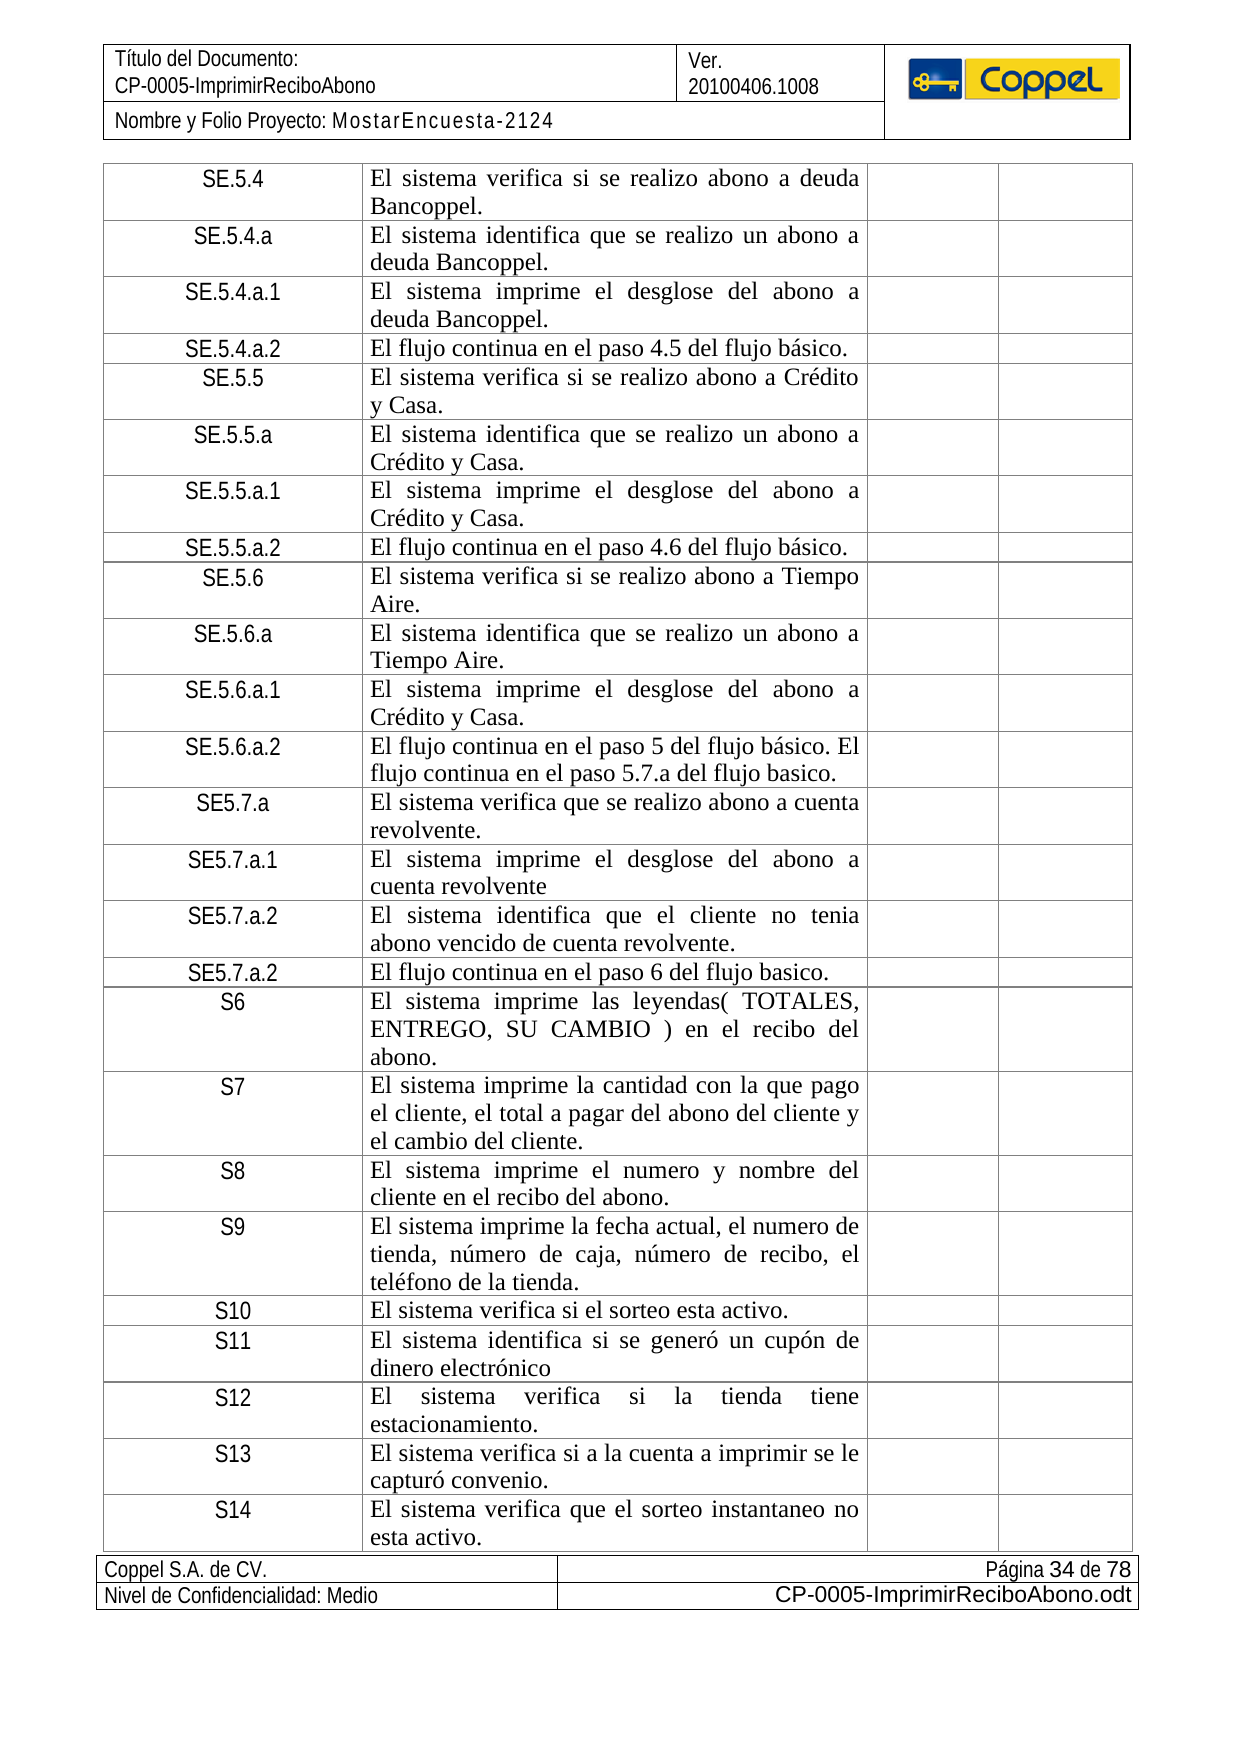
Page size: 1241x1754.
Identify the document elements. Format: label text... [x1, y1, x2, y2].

table_cell SE.5.4 [104, 164, 362, 220]
table_cell [868, 1156, 998, 1211]
table_cell El flujo continua en el paso 4.6 del flujo básico. [363, 533, 867, 561]
table_cell [868, 732, 998, 787]
table_cell [868, 334, 998, 362]
table_cell SE.5.5 [104, 364, 362, 419]
table_cell SE5.7.a.2 [104, 901, 362, 957]
table_cell [868, 563, 998, 618]
table_cell SE5.7.a [104, 788, 362, 844]
table_cell [868, 788, 998, 844]
table_cell El flujo continua en el paso 4.5 del flujo básico. [363, 334, 867, 362]
table_cell [868, 364, 998, 419]
table_cell SE.5.4.a [104, 221, 362, 276]
table_cell [999, 420, 1132, 475]
table_cell [999, 1156, 1132, 1211]
table_cell [999, 1212, 1132, 1295]
table_cell El sistema identifica que se realizo un abono a Crédito y Casa. [363, 420, 867, 475]
table_cell [999, 788, 1132, 844]
table_cell SE.5.5.a.1 [104, 476, 362, 532]
table_cell S6 [104, 988, 362, 1071]
table_cell S12 [104, 1383, 362, 1438]
table_cell [999, 675, 1132, 731]
table_cell [868, 1383, 998, 1438]
table_cell SE.5.5.a [104, 420, 362, 475]
table_cell [868, 1212, 998, 1295]
table_cell [999, 619, 1132, 674]
table_cell El sistema verifica si se realizo abono a Crédito y Casa. [363, 364, 867, 419]
table_cell [999, 563, 1132, 618]
table_cell S13 [104, 1439, 362, 1494]
table_cell El sistema imprime el desglose del abono a Crédito y Casa. [363, 675, 867, 731]
table_cell [868, 420, 998, 475]
table_cell S11 [104, 1326, 362, 1381]
table_cell [868, 164, 998, 220]
table_cell [999, 845, 1132, 900]
table_cell SE.5.4.a.1 [104, 277, 362, 333]
table_cell El sistema imprime el numero y nombre del cliente en el recibo del abono. [363, 1156, 867, 1211]
table_cell [999, 277, 1132, 333]
table_cell El sistema verifica que el sorteo instantaneo no esta activo. [363, 1495, 867, 1551]
table_cell El sistema identifica que se realizo un abono a Tiempo Aire. [363, 619, 867, 674]
table_cell [868, 901, 998, 957]
table_cell [868, 1326, 998, 1381]
table_cell SE.5.6.a [104, 619, 362, 674]
table_cell SE.5.6.a.2 [104, 732, 362, 787]
table_cell [999, 334, 1132, 362]
table_cell El sistema identifica que el cliente no tenia abono vencido de cuenta revolvente. [363, 901, 867, 957]
table_cell [999, 164, 1132, 220]
table_cell El flujo continua en el paso 5 del flujo básico. El flujo continua en el paso 5.7.a del flujo basico. [363, 732, 867, 787]
table_cell [999, 221, 1132, 276]
table_cell S10 [104, 1296, 362, 1325]
table_cell [999, 364, 1132, 419]
table_cell SE.5.4.a.2 [104, 334, 362, 362]
table_cell SE5.7.a.2 [104, 958, 362, 986]
table_cell SE5.7.a.1 [104, 845, 362, 900]
table_cell SE.5.6.a.1 [104, 675, 362, 731]
table_cell El sistema verifica si la tienda tiene estacionamiento. [363, 1383, 867, 1438]
table_cell S9 [104, 1212, 362, 1295]
table_cell [999, 1495, 1132, 1551]
table_cell S8 [104, 1156, 362, 1211]
table_cell El sistema imprime el desglose del abono a cuenta revolvente [363, 845, 867, 900]
table_cell El sistema imprime el desglose del abono a deuda Bancoppel. [363, 277, 867, 333]
table_cell [868, 476, 998, 532]
table_cell S14 [104, 1495, 362, 1551]
table_cell [868, 958, 998, 986]
table_cell [868, 221, 998, 276]
table_cell [999, 1326, 1132, 1381]
table_cell El sistema verifica si se realizo abono a deuda Bancoppel. [363, 164, 867, 220]
table_cell [999, 533, 1132, 561]
table_cell El sistema verifica si se realizo abono a Tiempo Aire. [363, 563, 867, 618]
table_cell [999, 988, 1132, 1071]
table_cell El flujo continua en el paso 6 del flujo basico. [363, 958, 867, 986]
table_cell [868, 1072, 998, 1155]
table_cell El sistema imprime el desglose del abono a Crédito y Casa. [363, 476, 867, 532]
table_cell El sistema verifica si el sorteo esta activo. [363, 1296, 867, 1325]
table_cell [868, 619, 998, 674]
table_cell [999, 1383, 1132, 1438]
table_cell [999, 1072, 1132, 1155]
table_cell El sistema verifica que se realizo abono a cuenta revolvente. [363, 788, 867, 844]
table_cell [868, 1495, 998, 1551]
table_cell [999, 958, 1132, 986]
table_cell [999, 732, 1132, 787]
table_cell [868, 277, 998, 333]
table_cell [999, 476, 1132, 532]
table_cell El sistema identifica si se generó un cupón de dinero electrónico [363, 1326, 867, 1381]
table_cell El sistema imprime la cantidad con la que pago el cliente, el total a pagar del abono del cliente y el cambio del cliente. [363, 1072, 867, 1155]
table_cell [868, 988, 998, 1071]
table_cell S7 [104, 1072, 362, 1155]
table_cell [868, 533, 998, 561]
table_cell [999, 1439, 1132, 1494]
table_cell SE.5.5.a.2 [104, 533, 362, 561]
table_cell [999, 901, 1132, 957]
table_cell [868, 675, 998, 731]
table_cell [868, 845, 998, 900]
table_cell El sistema verifica si a la cuenta a imprimir se le capturó convenio. [363, 1439, 867, 1494]
table_cell El sistema imprime la fecha actual, el numero de tienda, número de caja, número de recibo, el teléfono de la tienda. [363, 1212, 867, 1295]
table_cell [868, 1296, 998, 1325]
table_cell El sistema imprime las leyendas( TOTALES, ENTREGO, SU CAMBIO ) en el recibo del abono. [363, 988, 867, 1071]
table_cell [868, 1439, 998, 1494]
table_cell [999, 1296, 1132, 1325]
table_cell El sistema identifica que se realizo un abono a deuda Bancoppel. [363, 221, 867, 276]
table_cell SE.5.6 [104, 563, 362, 618]
